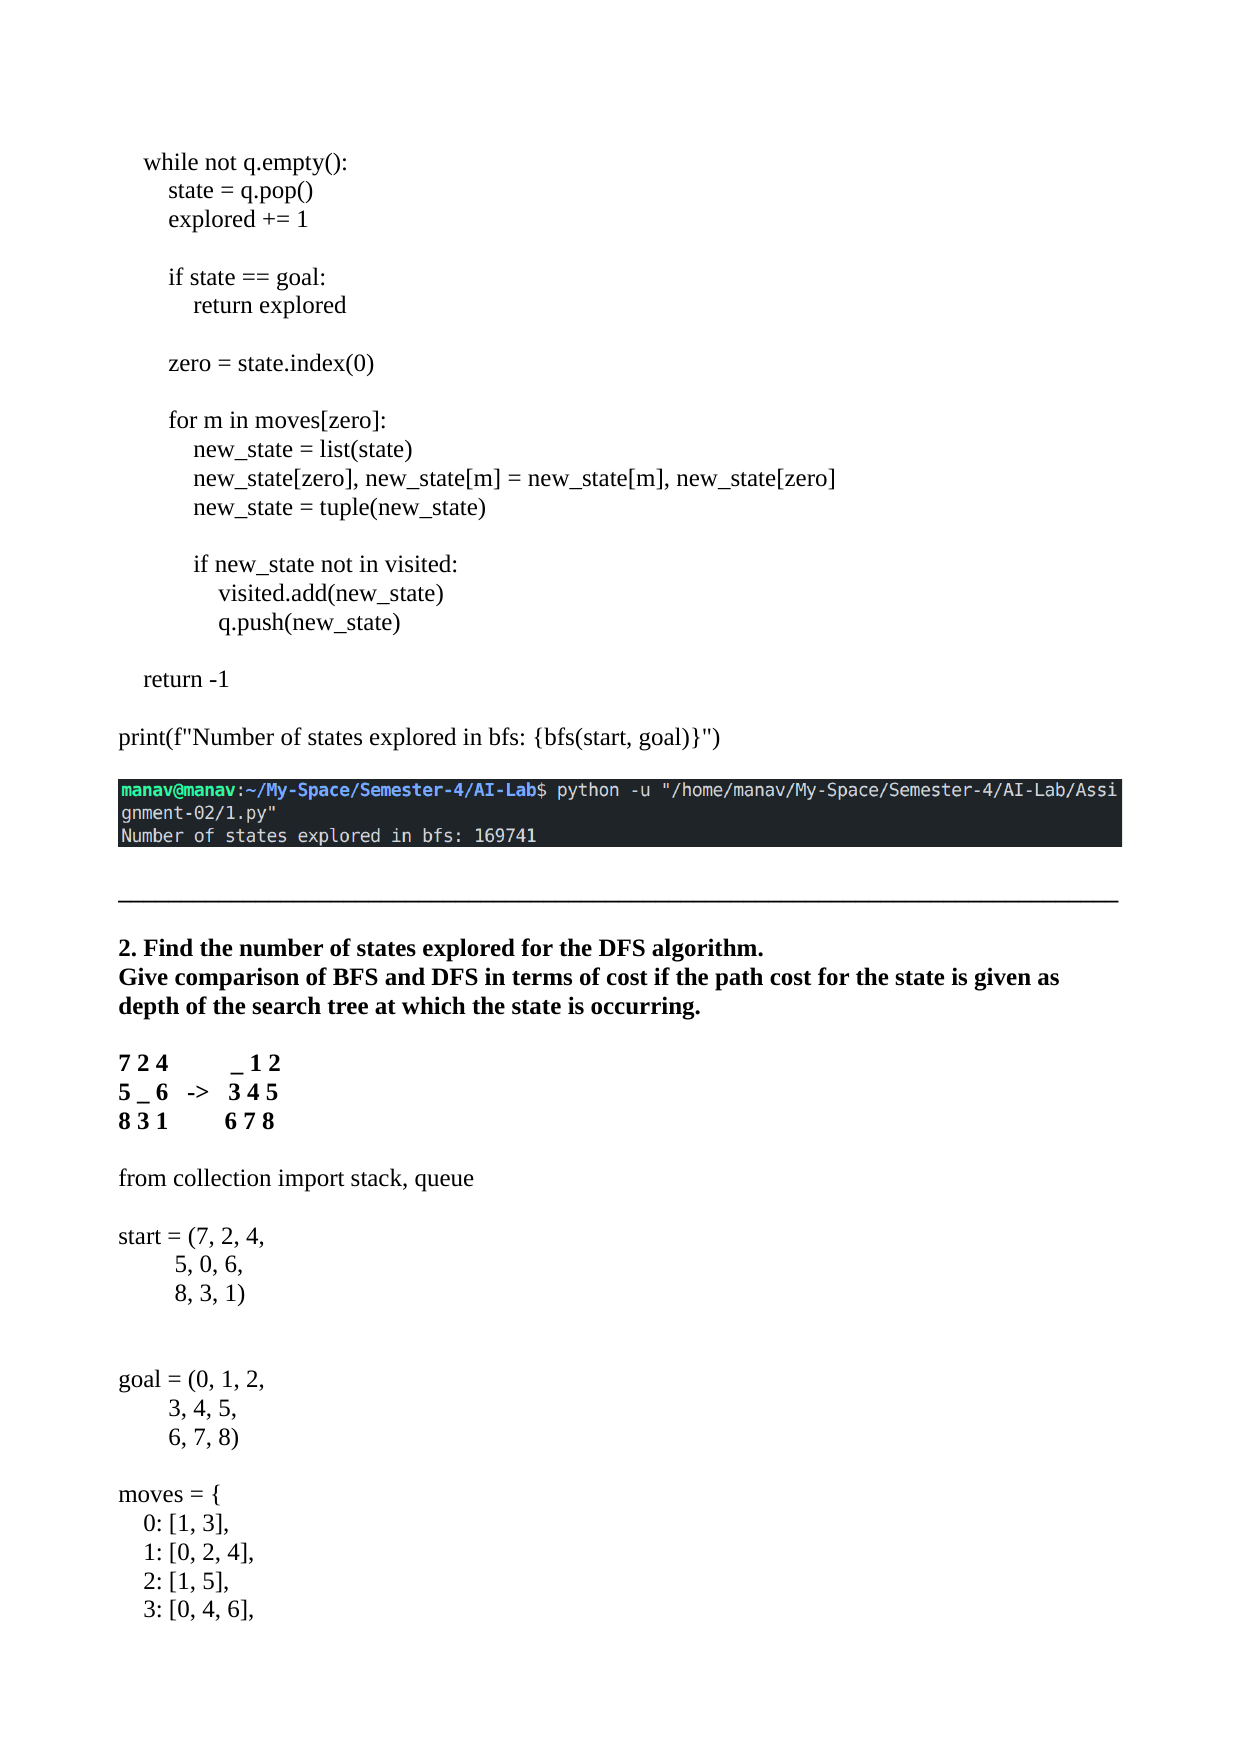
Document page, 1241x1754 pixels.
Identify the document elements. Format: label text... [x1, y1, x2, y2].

text for m in moves[zero]: [118, 406, 1122, 434]
text if new_state not in visited: [118, 549, 1122, 578]
text 5 _ 6 -> 3 4 5 [118, 1077, 1122, 1106]
text q.push(new_state) [118, 607, 1122, 636]
text ________________________________________________________________________________ [118, 876, 1122, 904]
text 3, 4, 5, [118, 1393, 1122, 1422]
text goal = (0, 1, 2, [118, 1364, 1122, 1393]
text 8, 3, 1) [118, 1278, 1122, 1307]
text if state == goal: [118, 262, 1122, 291]
text 6, 7, 8) [118, 1422, 1122, 1451]
text 7 2 4 _ 1 2 [118, 1048, 1122, 1077]
text 2. Find the number of states explored for the DFS algorithm. [118, 933, 1122, 962]
text state = q.pop() [118, 176, 1122, 204]
text 2: [1, 5], [118, 1566, 1122, 1594]
text 8 3 1 6 7 8 [118, 1106, 1122, 1134]
text from collection import stack, queue [118, 1163, 1122, 1192]
text 3: [0, 4, 6], [118, 1594, 1122, 1623]
text explored += 1 [118, 204, 1122, 233]
text print(f"Number of states explored in bfs: {bfs(start, goal)}") [118, 722, 1122, 751]
text new_state[zero], new_state[m] = new_state[m], new_state[zero] [118, 463, 1122, 492]
text new_state = tuple(new_state) [118, 492, 1122, 521]
text new_state = list(state) [118, 434, 1122, 463]
picture [118, 779, 1123, 847]
text 5, 0, 6, [118, 1249, 1122, 1278]
text 0: [1, 3], [118, 1508, 1122, 1537]
text visited.add(new_state) [118, 578, 1122, 607]
text moves = { [118, 1479, 1122, 1508]
text start = (7, 2, 4, [118, 1221, 1122, 1249]
text while not q.empty(): [118, 147, 1122, 176]
text zero = state.index(0) [118, 348, 1122, 377]
text return -1 [118, 664, 1122, 693]
text Give comparison of BFS and DFS in terms of cost if the path cost for the state is given as depth of the search tree at which the state is occurring. [118, 962, 1122, 1019]
text 1: [0, 2, 4], [118, 1537, 1122, 1566]
text return explored [118, 291, 1122, 319]
